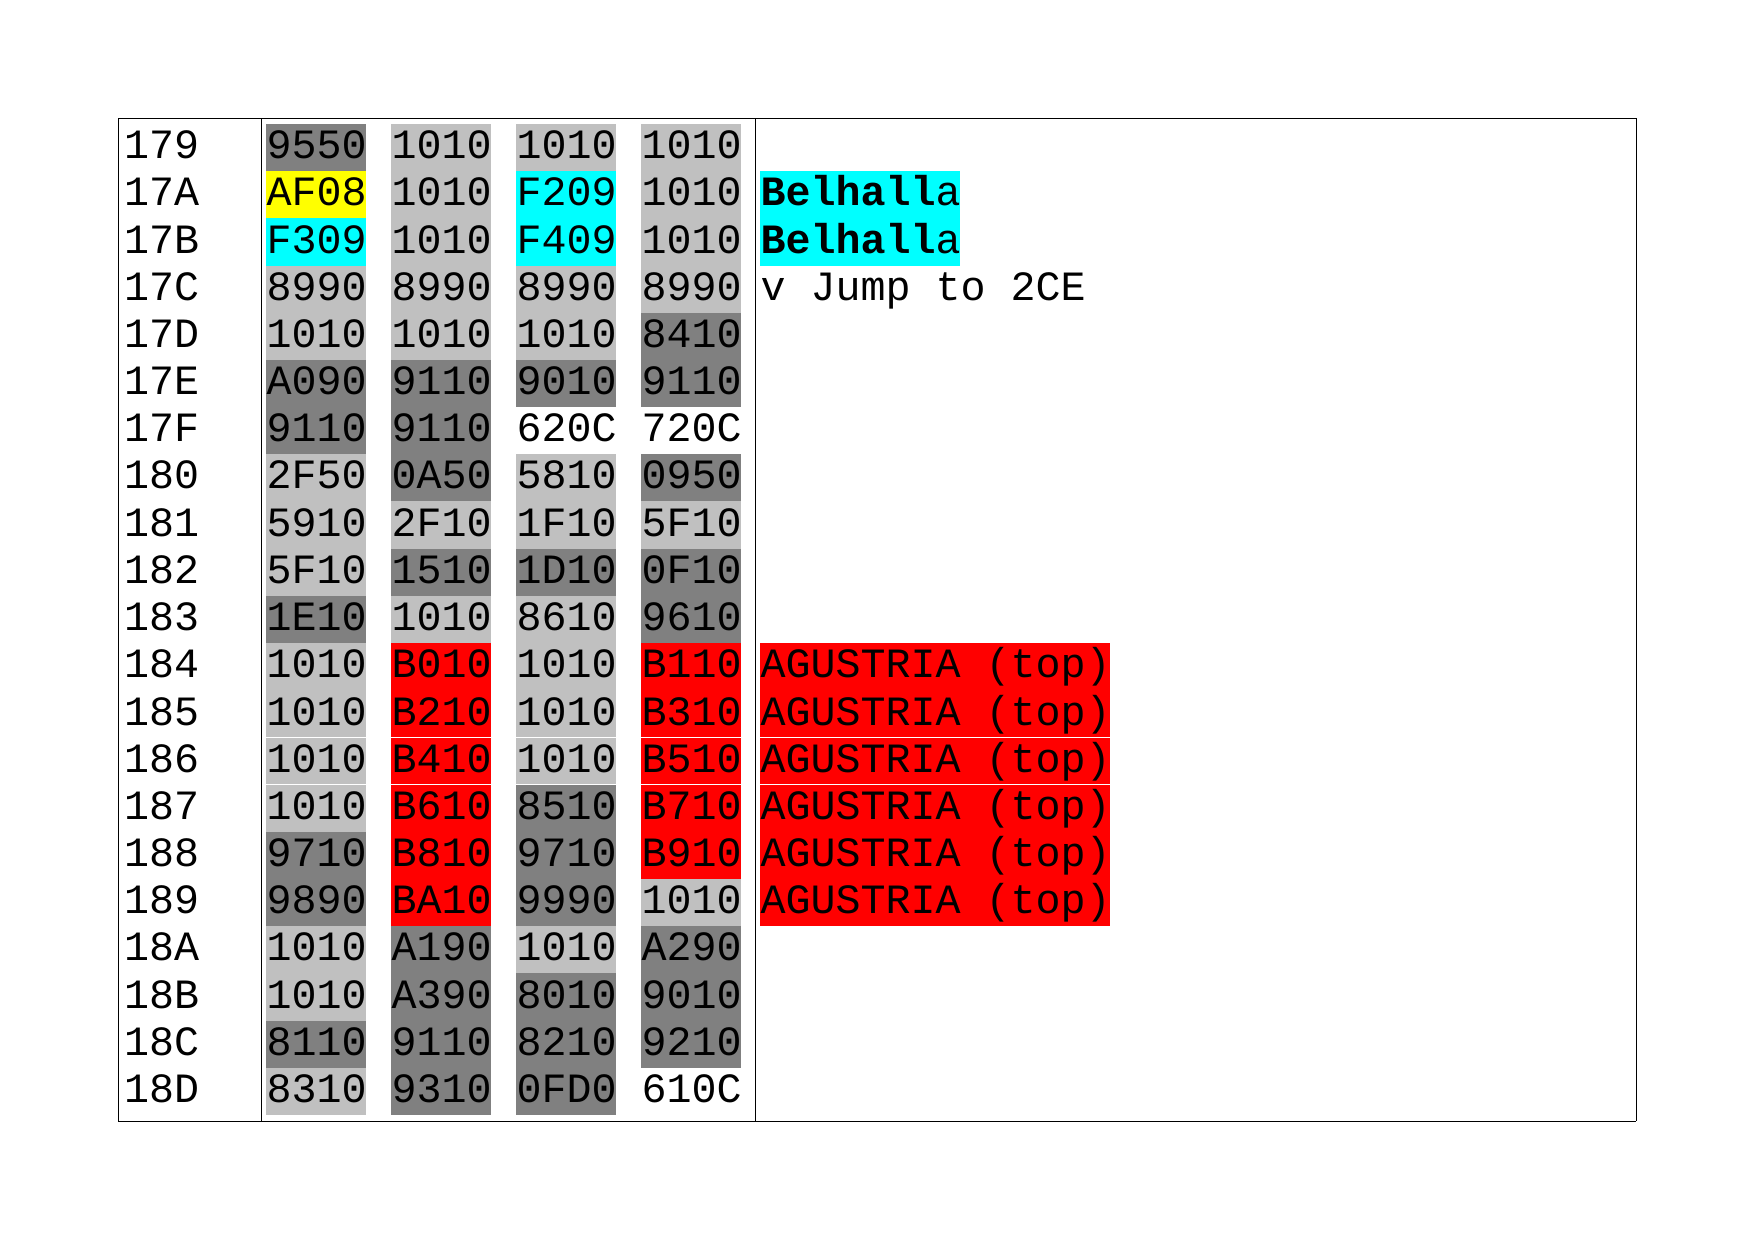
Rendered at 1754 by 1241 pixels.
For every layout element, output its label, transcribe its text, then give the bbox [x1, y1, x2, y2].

table_header 9550 1010 1010 1010 AF08 1010 F209 1010 F309 1010 F409 1010 8990 8990 8990 8990 1010 1010 1010 8410 A090 9110 9010 9110 9110 9110 620C 720C 2F50 0A50 5810 0950 5910 2F10 1F10 5F10 5F10 1510 1D10 0F10 1E10 1010 8610 9610 1010 B010 1010 B110 1010 B210 1010 B310 1010 B410 1010 B510 1010 B610 8510 B710 9710 B810 9710 B910 9890 BA10 9990 1010 1010 A190 1010 A290 1010 A390 8010 9010 8110 9110 8210 9210 8310 9310 0FD0 610C [262, 119, 755, 1121]
table_header Belhalla Belhalla v Jump to 2CE AGUSTRIA (top) AGUSTRIA (top) AGUSTRIA (top) AGUSTRIA (top) AGUSTRIA (top) AGUSTRIA (top) [756, 119, 1636, 1121]
table_header 179 17A 17B 17C 17D 17E 17F 180 181 182 183 184 185 186 187 188 189 18A 18B 18C 18D [119, 119, 261, 1121]
